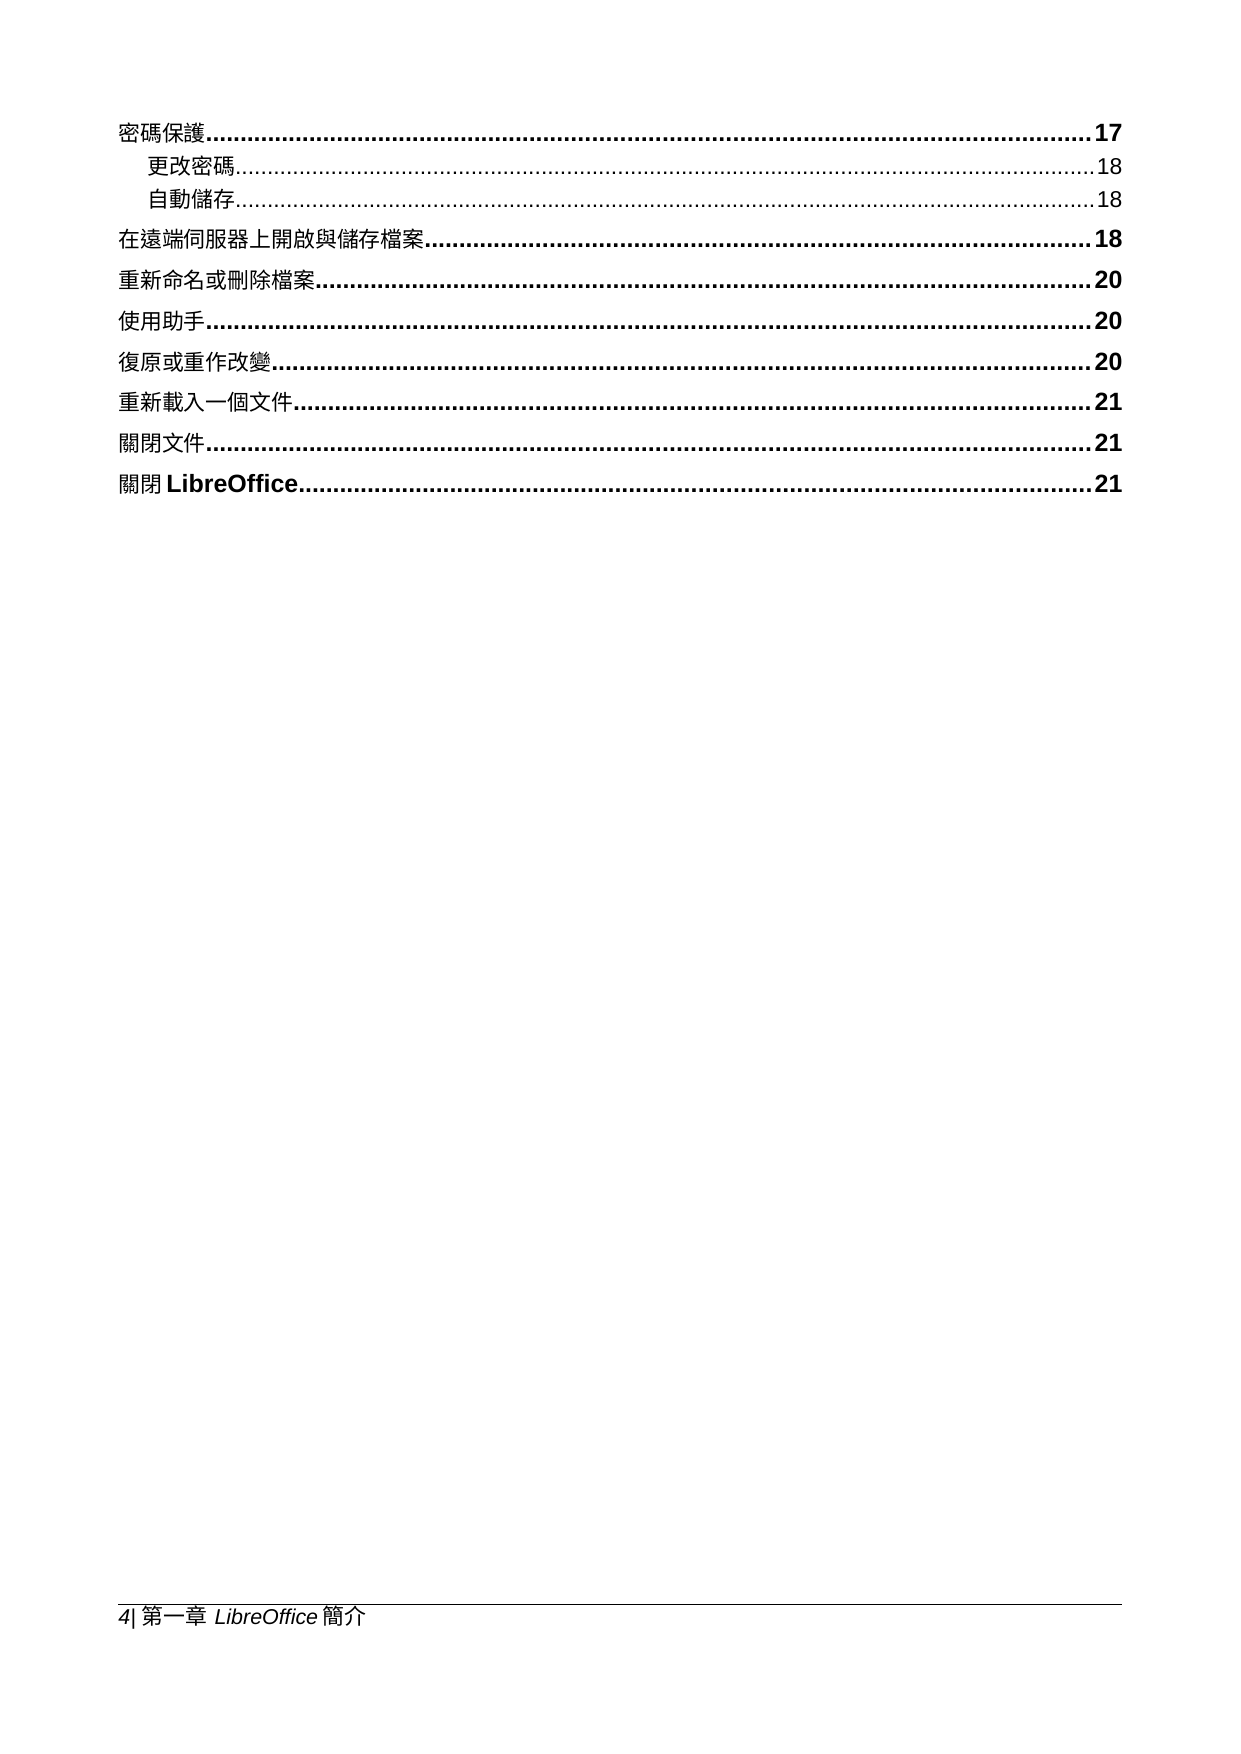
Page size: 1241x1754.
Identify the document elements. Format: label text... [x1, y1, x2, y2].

text 更改密碼 18 [148, 153, 1122, 179]
text 關閉LibreOffice 21 [118, 469, 1122, 497]
text 復原或重作改變 20 [118, 346, 1122, 375]
text 密碼保護 17 [118, 118, 1122, 147]
text 自動儲存 18 [148, 186, 1122, 212]
text 重新載入一個文件 21 [118, 387, 1122, 416]
text 重新命名或刪除檔案 20 [118, 265, 1122, 294]
text 使用助手 20 [118, 306, 1122, 334]
text 關閉文件 21 [118, 428, 1122, 457]
text 在遠端伺服器上開啟與儲存檔案 18 [118, 224, 1122, 253]
